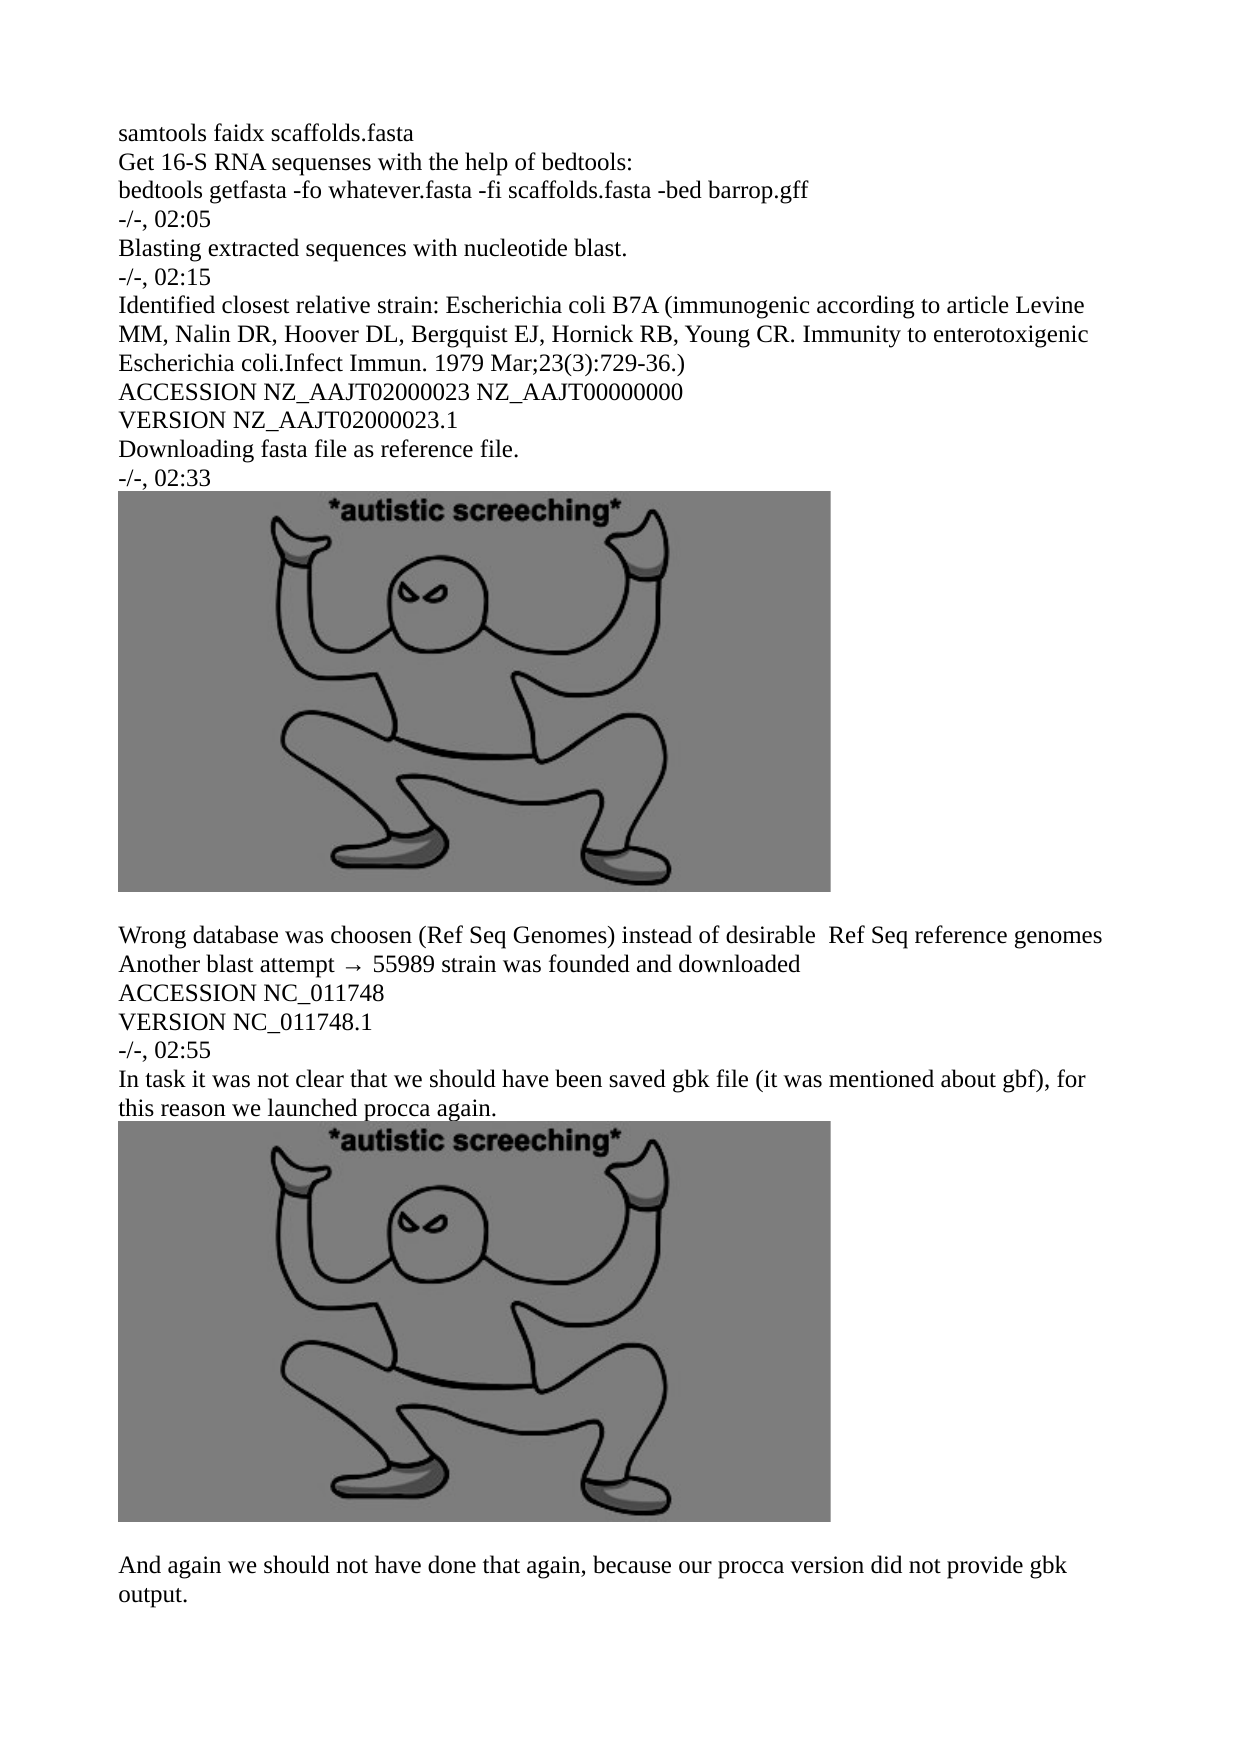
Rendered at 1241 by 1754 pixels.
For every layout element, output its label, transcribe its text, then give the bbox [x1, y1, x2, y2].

text In task it was not clear that we should have been saved gbk file (it was mentioned about gbf), for this reason we launched procca again. [118, 1064, 1122, 1122]
text -/-, 02:33 [118, 463, 1122, 492]
text ACCESSION NZ_AAJT02000023 NZ_AAJT00000000 VERSION NZ_AAJT02000023.1 [118, 377, 1122, 434]
text Wrong database was choosen (Ref Seq Genomes) instead of desirable Ref Seq reference genomes [118, 921, 1122, 949]
text Identified closest relative strain: Escherichia coli B7A (immunogenic according to article Levine MM, Nalin DR, Hoover DL, Bergquist EJ, Hornick RB, Young CR. Immunity to enterotoxigenic Escherichia coli.Infect Immun. 1979 Mar;23(3):729-36.) [118, 291, 1122, 377]
text Another blast attempt → 55989 strain was founded and downloaded [118, 949, 1122, 978]
text -/-, 02:55 [118, 1036, 1122, 1064]
text -/-, 02:05 [118, 204, 1122, 233]
text samtools faidx scaffolds.fasta [118, 118, 1122, 147]
text Blasting extracted sequences with nucleotide blast. [118, 233, 1122, 262]
text And again we should not have done that again, because our procca version did not provide gbk output. [118, 1551, 1122, 1608]
text ACCESSION NC_011748 VERSION NC_011748.1 [118, 978, 1122, 1036]
text Get 16-S RNA sequenses with the help of bedtools: [118, 147, 1122, 176]
text bedtools getfasta -fo whatever.fasta -fi scaffolds.fasta -bed barrop.gff [118, 176, 1122, 204]
text Downloading fasta file as reference file. [118, 434, 1122, 463]
text -/-, 02:15 [118, 262, 1122, 291]
